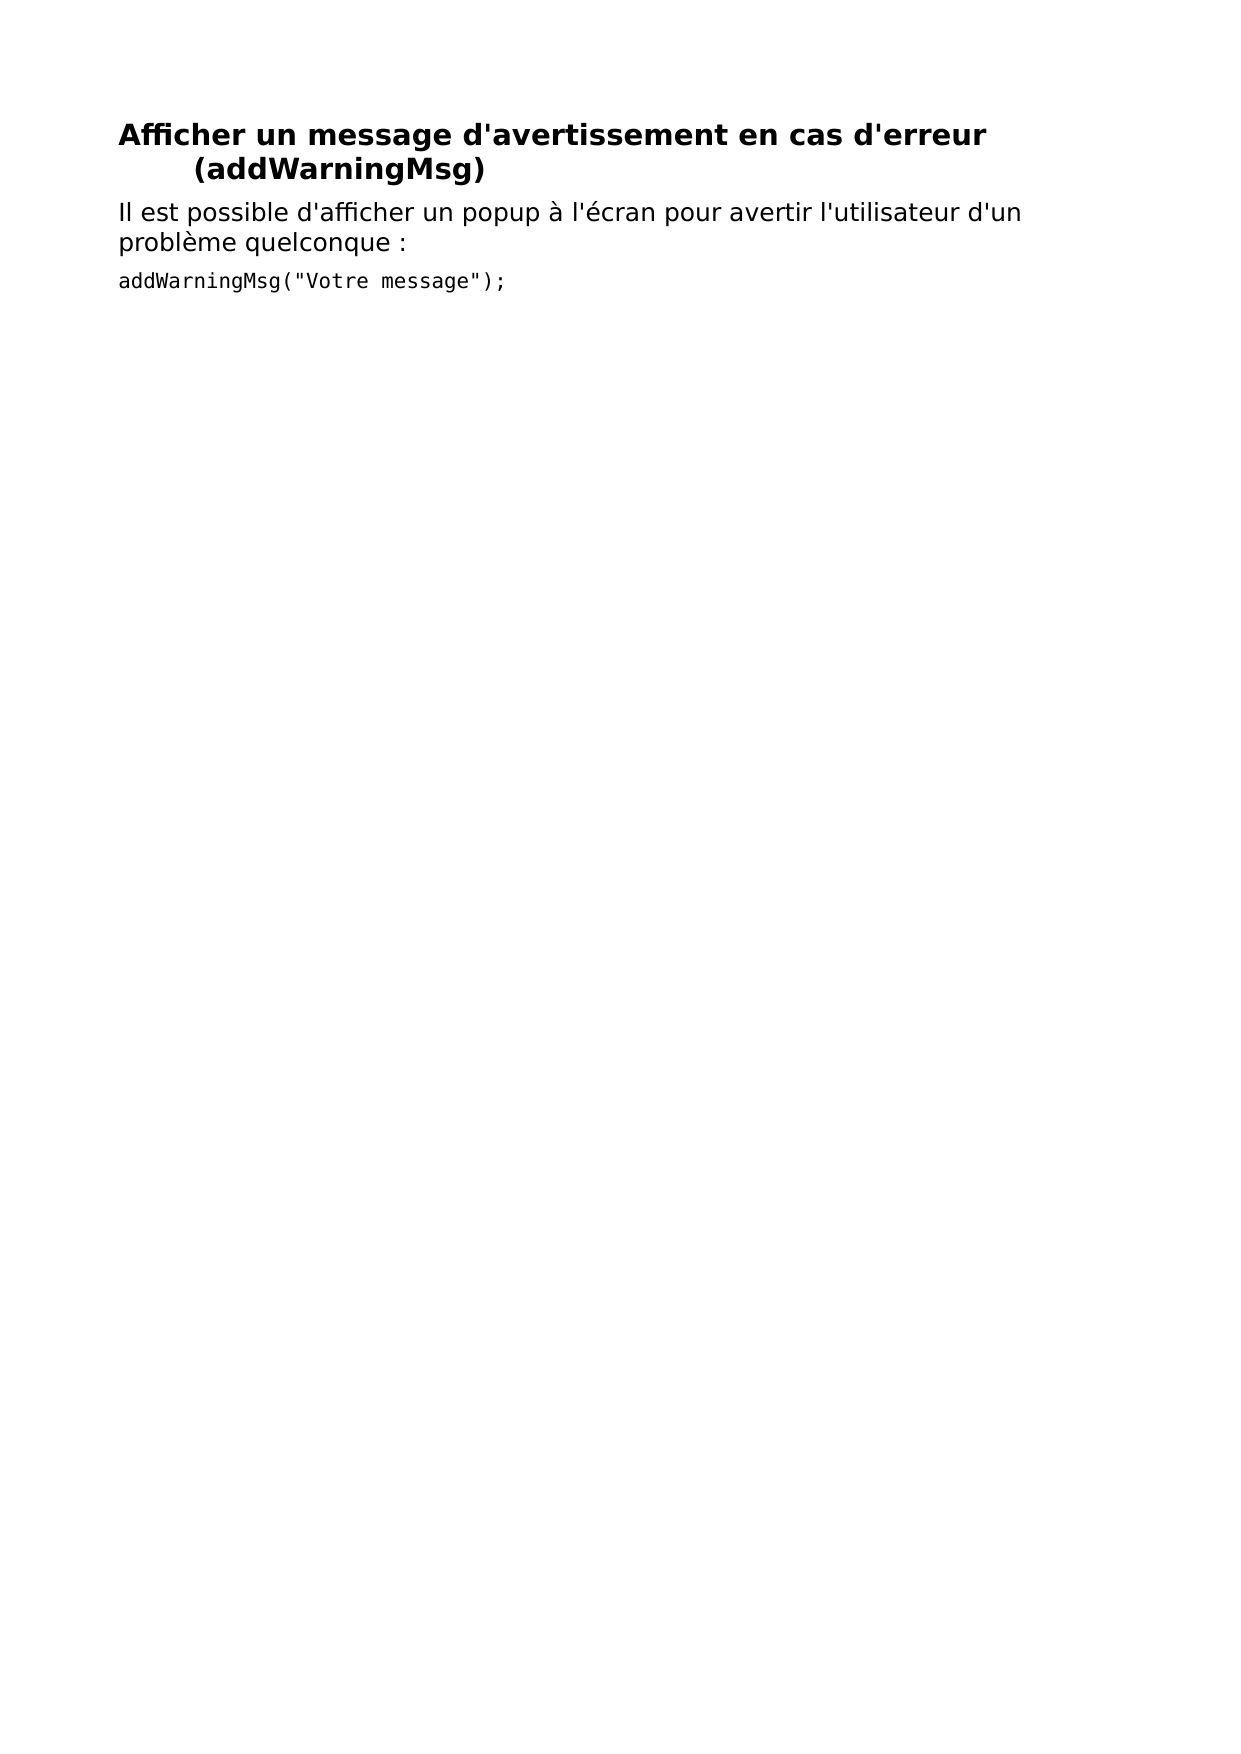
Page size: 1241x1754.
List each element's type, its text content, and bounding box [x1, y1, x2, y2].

subtitle Afficher un message d'avertissement en cas d'erreur (addWarningMsg) [118, 118, 1122, 186]
text addWarningMsg("Votre message"); [118, 269, 1122, 294]
text Il est possible d'afficher un popup à l'écran pour avertir l'utilisateur d'un problème quelconque : [118, 198, 1122, 257]
